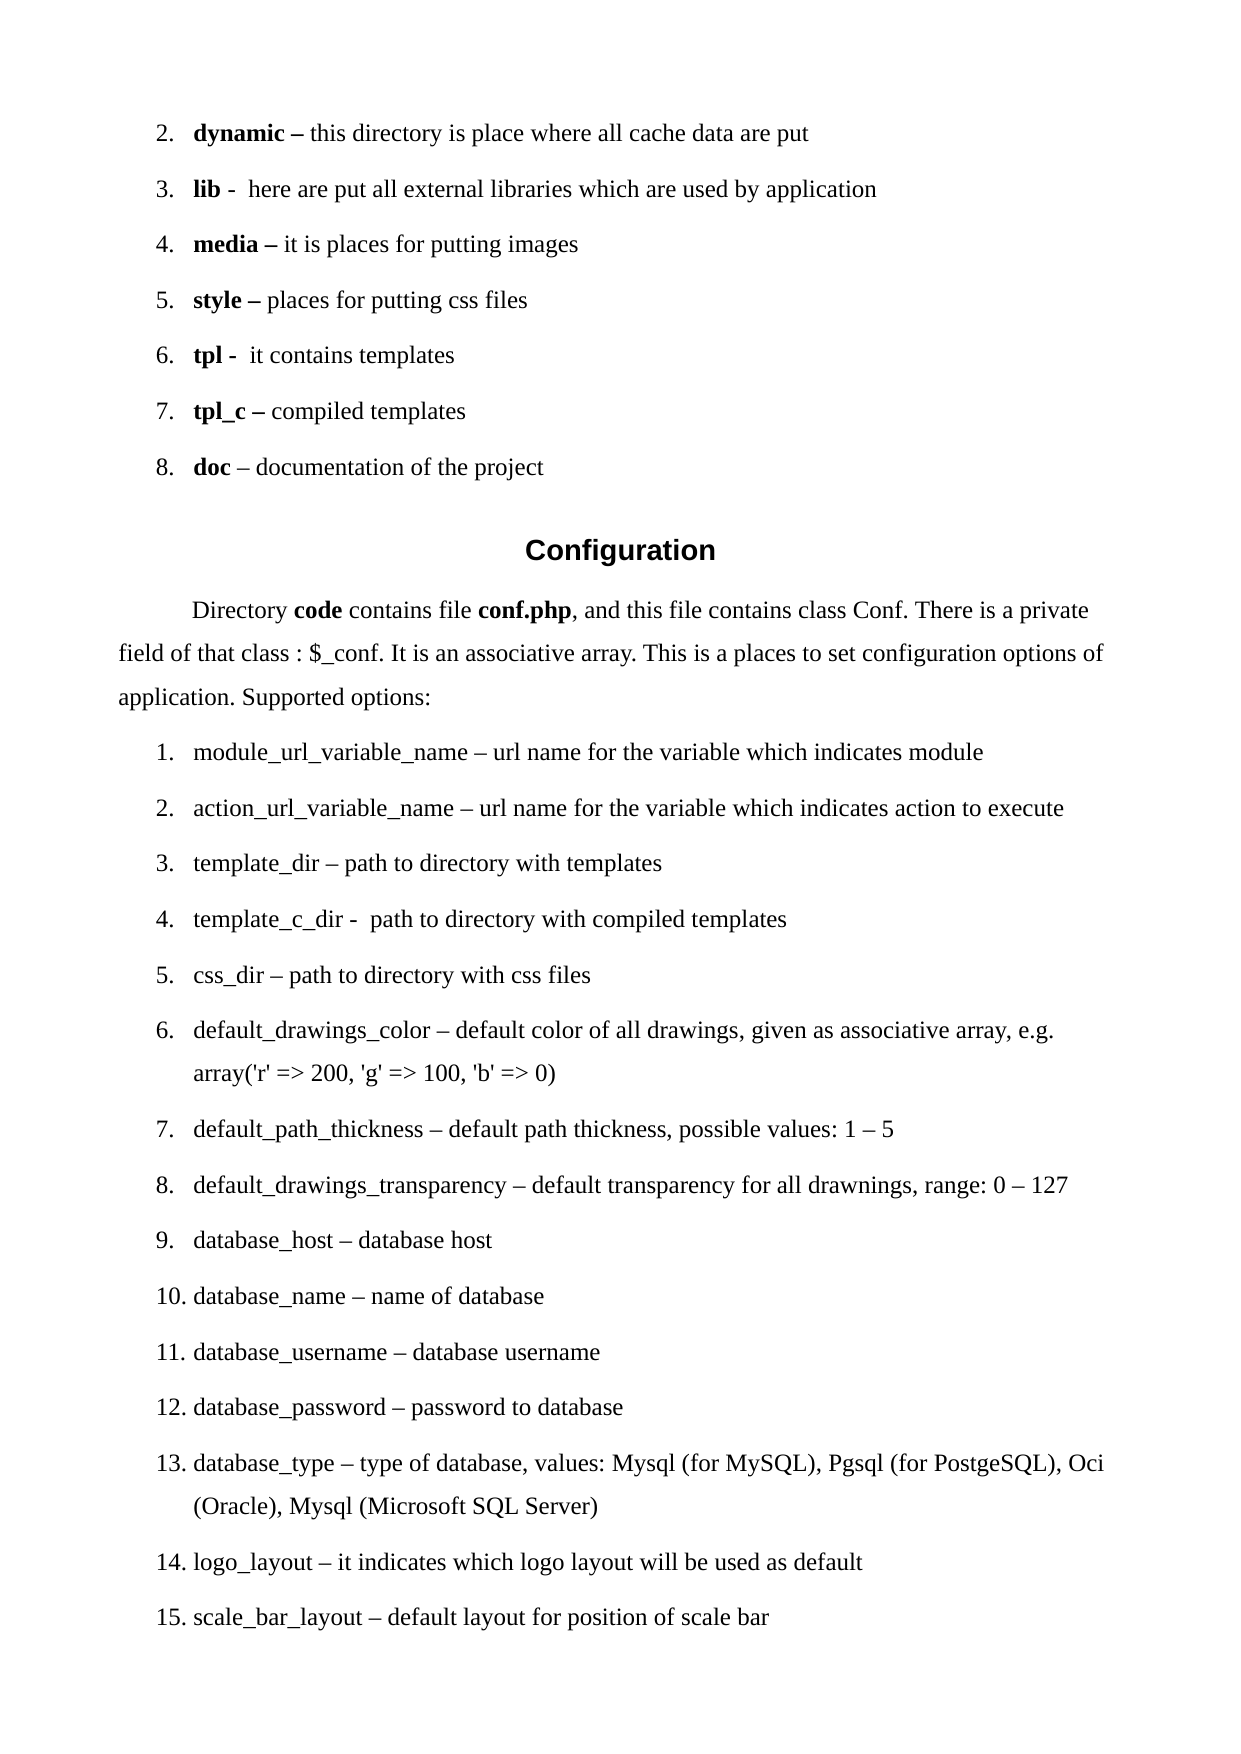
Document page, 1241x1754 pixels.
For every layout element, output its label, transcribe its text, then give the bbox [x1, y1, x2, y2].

list style – places for putting css files [156, 285, 1122, 314]
list tpl - it contains templates [156, 341, 1122, 369]
list doc – documentation of the project [156, 452, 1122, 481]
list database_host – database host [156, 1225, 1122, 1254]
list logo_layout – it indicates which logo layout will be used as default [156, 1547, 1122, 1575]
list default_path_thickness – default path thickness, possible values: 1 – 5 [156, 1114, 1122, 1143]
list scale_bar_layout – default layout for position of scale bar [156, 1602, 1122, 1631]
subtitle Configuration [121, 532, 1122, 566]
list dynamic – this directory is place where all cache data are put [156, 118, 1122, 147]
list action_url_variable_name – url name for the variable which indicates action to execute [156, 793, 1122, 822]
list database_name – name of database [156, 1281, 1122, 1310]
list database_password – password to database [156, 1392, 1122, 1421]
list lib - here are put all external libraries which are used by application [156, 174, 1122, 202]
list default_drawings_transparency – default transparency for all drawnings, range: 0 – 127 [156, 1170, 1122, 1198]
list tpl_c – compiled templates [156, 396, 1122, 425]
list css_dir – path to directory with css files [156, 960, 1122, 988]
text Directory code contains file conf.php, and this file contains class Conf. There is a private field of that class : $_conf. It is an associative array. This is a places to set configuration options of application. Supported options: [118, 595, 1122, 710]
list default_drawings_color – default color of all drawings, given as associative array, e.g. array('r' => 200, 'g' => 100, 'b' => 0) [156, 1015, 1122, 1087]
list media – it is places for putting images [156, 229, 1122, 258]
list module_url_variable_name – url name for the variable which indicates module [156, 737, 1122, 766]
list database_username – database username [156, 1337, 1122, 1365]
list template_c_dir - path to directory with compiled templates [156, 904, 1122, 933]
list template_dir – path to directory with templates [156, 848, 1122, 877]
list database_type – type of database, values: Mysql (for MySQL), Pgsql (for PostgeSQL), Oci (Oracle), Mysql (Microsoft SQL Server) [156, 1448, 1122, 1520]
